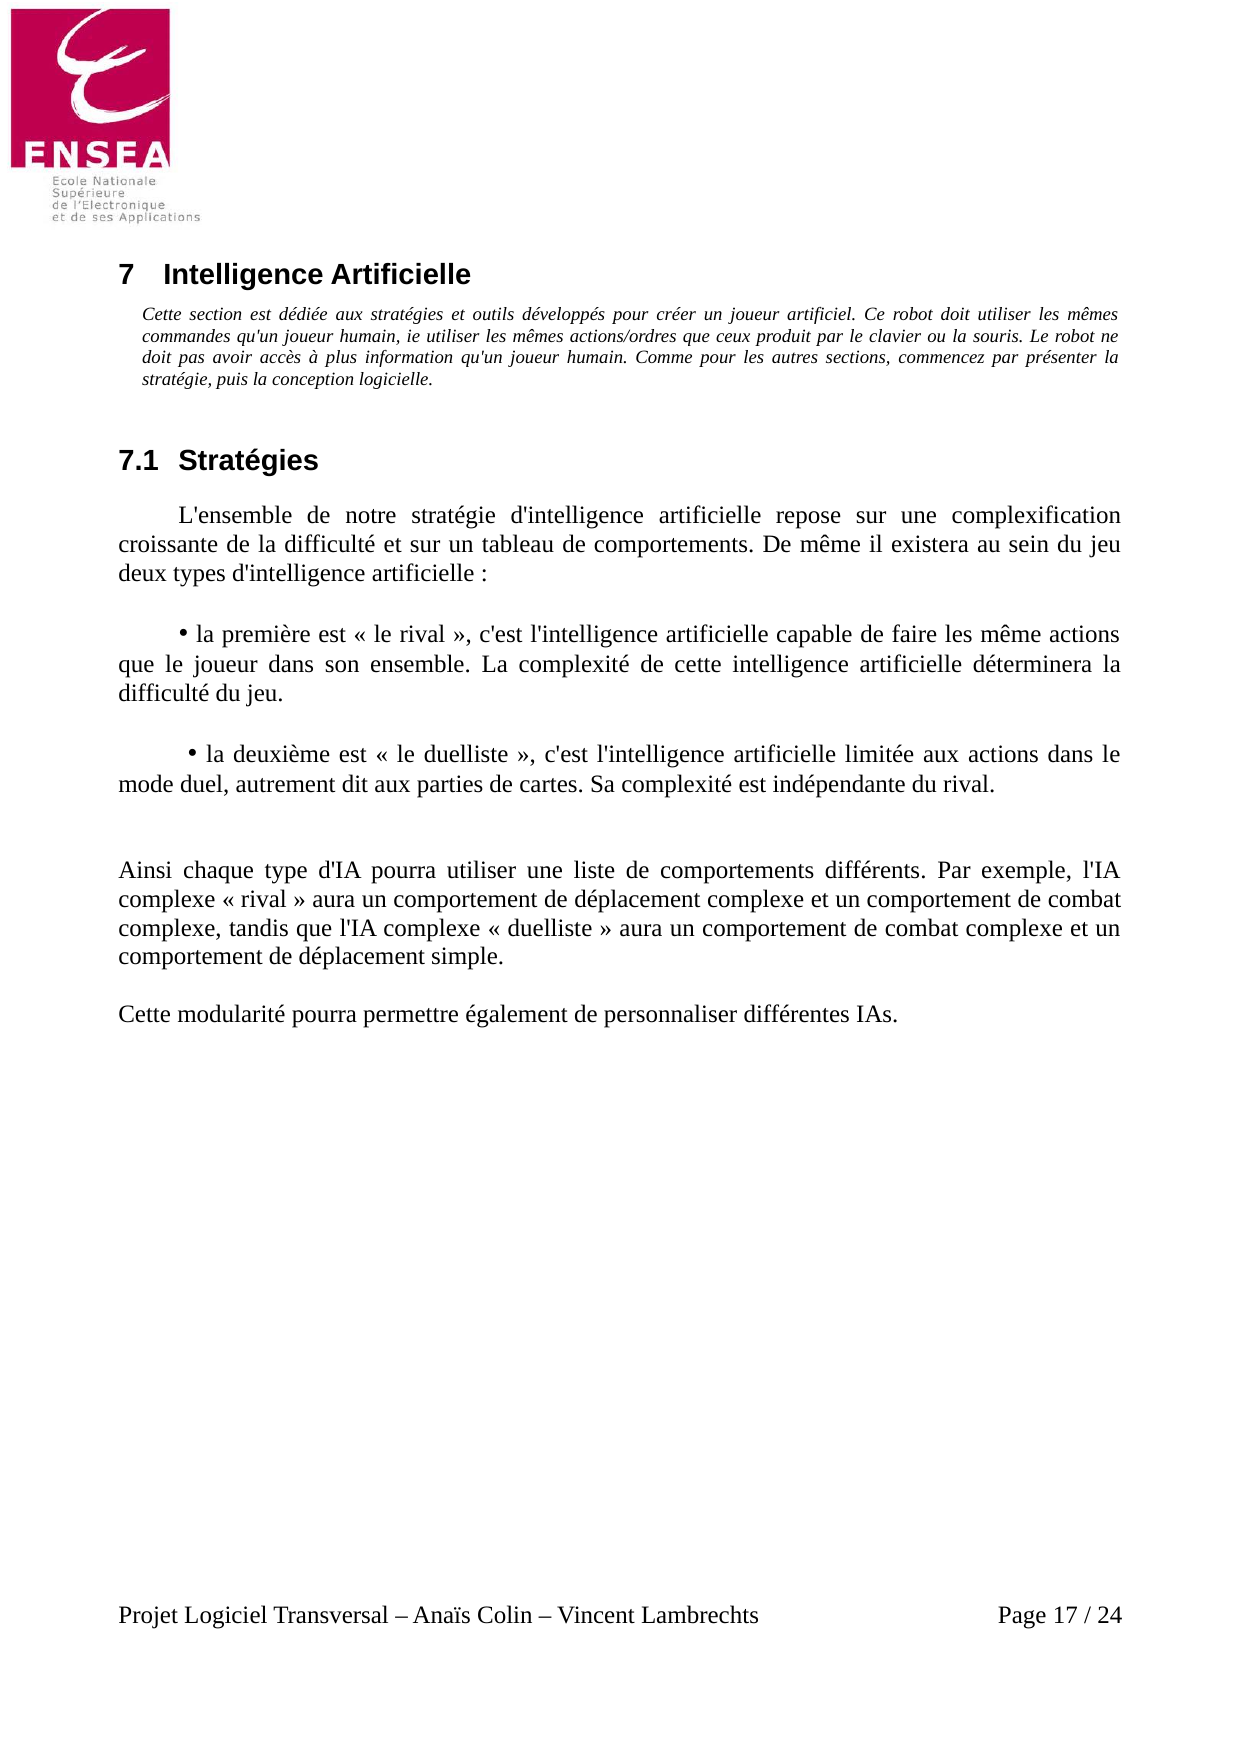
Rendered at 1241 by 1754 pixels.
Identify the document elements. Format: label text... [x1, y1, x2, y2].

subtitle Intelligence Artificielle [118, 257, 1122, 291]
text L'ensemble de notre stratégie d'intelligence artificielle repose sur une complexification croissante de la difficulté et sur un tableau de comportements. De même il existera au sein du jeu deux types d'intelligence artificielle : [118, 501, 1122, 587]
text Cette section est dédiée aux stratégies et outils développés pour créer un joueur artificiel. Ce robot doit utiliser les mêmes commandes qu'un joueur humain, ie utiliser les mêmes actions/ordres que ceux produit par le clavier ou la souris. Le robot ne doit pas avoir accès à plus information qu'un joueur humain. Comme pour les autres sections, commencez par présenter la stratégie, puis la conception logicielle. [142, 303, 1122, 389]
text Cette modularité pourra permettre également de personnaliser différentes IAs. [118, 999, 1122, 1028]
text Ainsi chaque type d'IA pourra utiliser une liste de comportements différents. Par exemple, l'IA complexe « rival » aura un comportement de déplacement complexe et un comportement de combat complexe, tandis que l'IA complexe « duelliste » aura un comportement de combat complexe et un comportement de déplacement simple. [118, 855, 1122, 970]
subtitle Stratégies [118, 443, 1122, 477]
text • la deuxième est « le duelliste », c'est l'intelligence artificielle limitée aux actions dans le mode duel, autrement dit aux parties de cartes. Sa complexité est indépendante du rival. [118, 735, 1122, 798]
text • la première est « le rival », c'est l'intelligence artificielle capable de faire les même actions que le joueur dans son ensemble. La complexité de cette intelligence artificielle déterminera la difficulté du jeu. [118, 616, 1122, 707]
